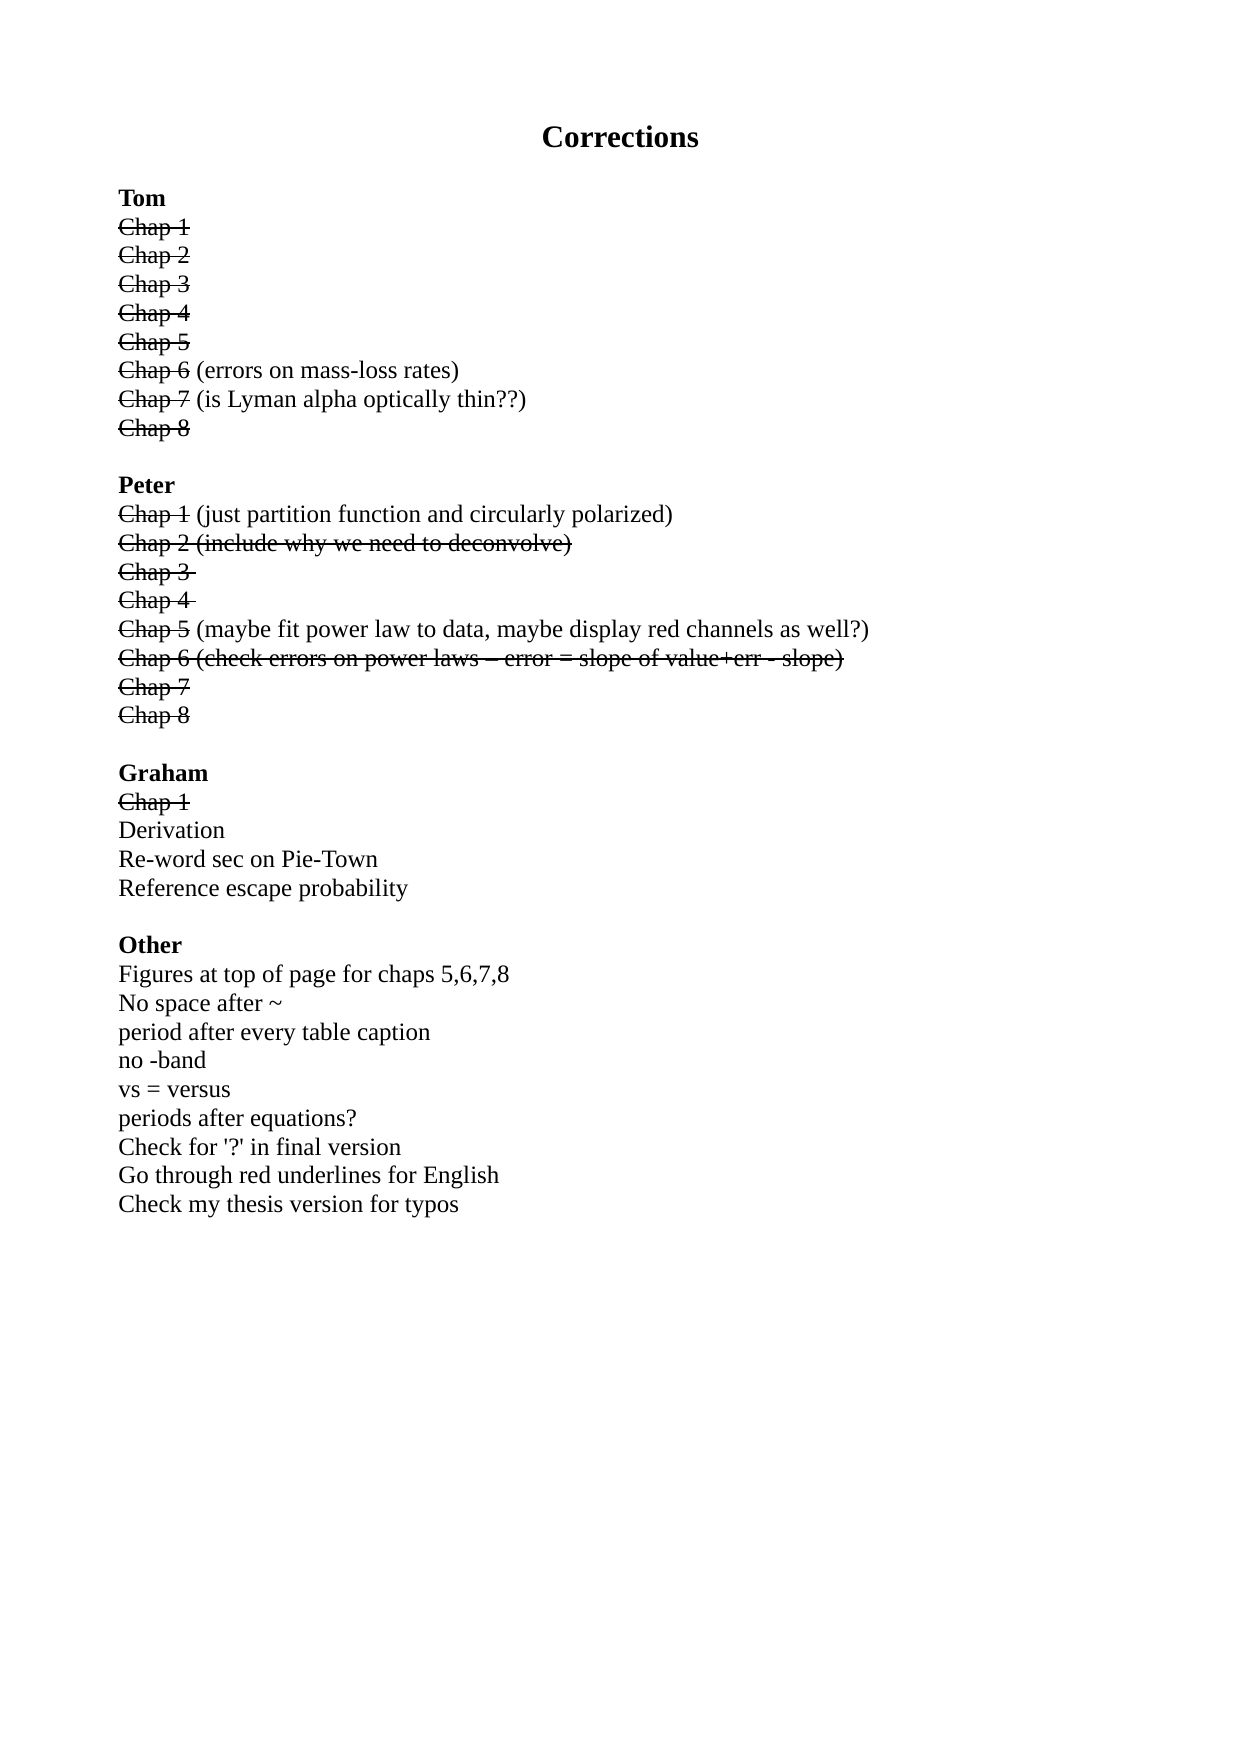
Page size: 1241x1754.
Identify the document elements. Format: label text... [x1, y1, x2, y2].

text vs = versus [118, 1074, 1122, 1103]
text Chap 4 [118, 298, 1122, 327]
text Chap 2 [118, 240, 1122, 269]
text Chap 6 (errors on mass-loss rates) [118, 355, 1122, 384]
text Check for '?' in final version [118, 1132, 1122, 1160]
text Other [118, 930, 1122, 959]
text Tom [118, 183, 1122, 212]
text Figures at top of page for chaps 5,6,7,8 [118, 959, 1122, 988]
text Graham [118, 758, 1122, 787]
text no -band [118, 1045, 1122, 1074]
text Go through red underlines for English [118, 1160, 1122, 1189]
text Chap 5 (maybe fit power law to data, maybe display red channels as well?) [118, 614, 1122, 643]
text Reference escape probability [118, 873, 1122, 902]
text Chap 3 [118, 557, 1122, 585]
text No space after ~ [118, 988, 1122, 1017]
text Re-word sec on Pie-Town [118, 844, 1122, 873]
text Chap 1 [118, 212, 1122, 240]
text Chap 6 (check errors on power laws – error = slope of value+err - slope) [118, 643, 1122, 672]
text Chap 8 [118, 700, 1122, 729]
text Chap 1 [118, 787, 1122, 815]
text Chap 3 [118, 269, 1122, 298]
text period after every table caption [118, 1017, 1122, 1045]
text Chap 2 (include why we need to deconvolve) [118, 528, 1122, 557]
text Chap 4 [118, 585, 1122, 614]
text Peter [118, 470, 1122, 499]
text Check my thesis version for typos [118, 1189, 1122, 1218]
text Chap 7 (is Lyman alpha optically thin??) [118, 384, 1122, 413]
text Chap 1 (just partition function and circularly polarized) [118, 499, 1122, 528]
text periods after equations? [118, 1103, 1122, 1132]
text Chap 7 [118, 672, 1122, 700]
text Chap 8 [118, 413, 1122, 442]
text Derivation [118, 815, 1122, 844]
text Corrections [118, 118, 1122, 154]
text Chap 5 [118, 327, 1122, 355]
